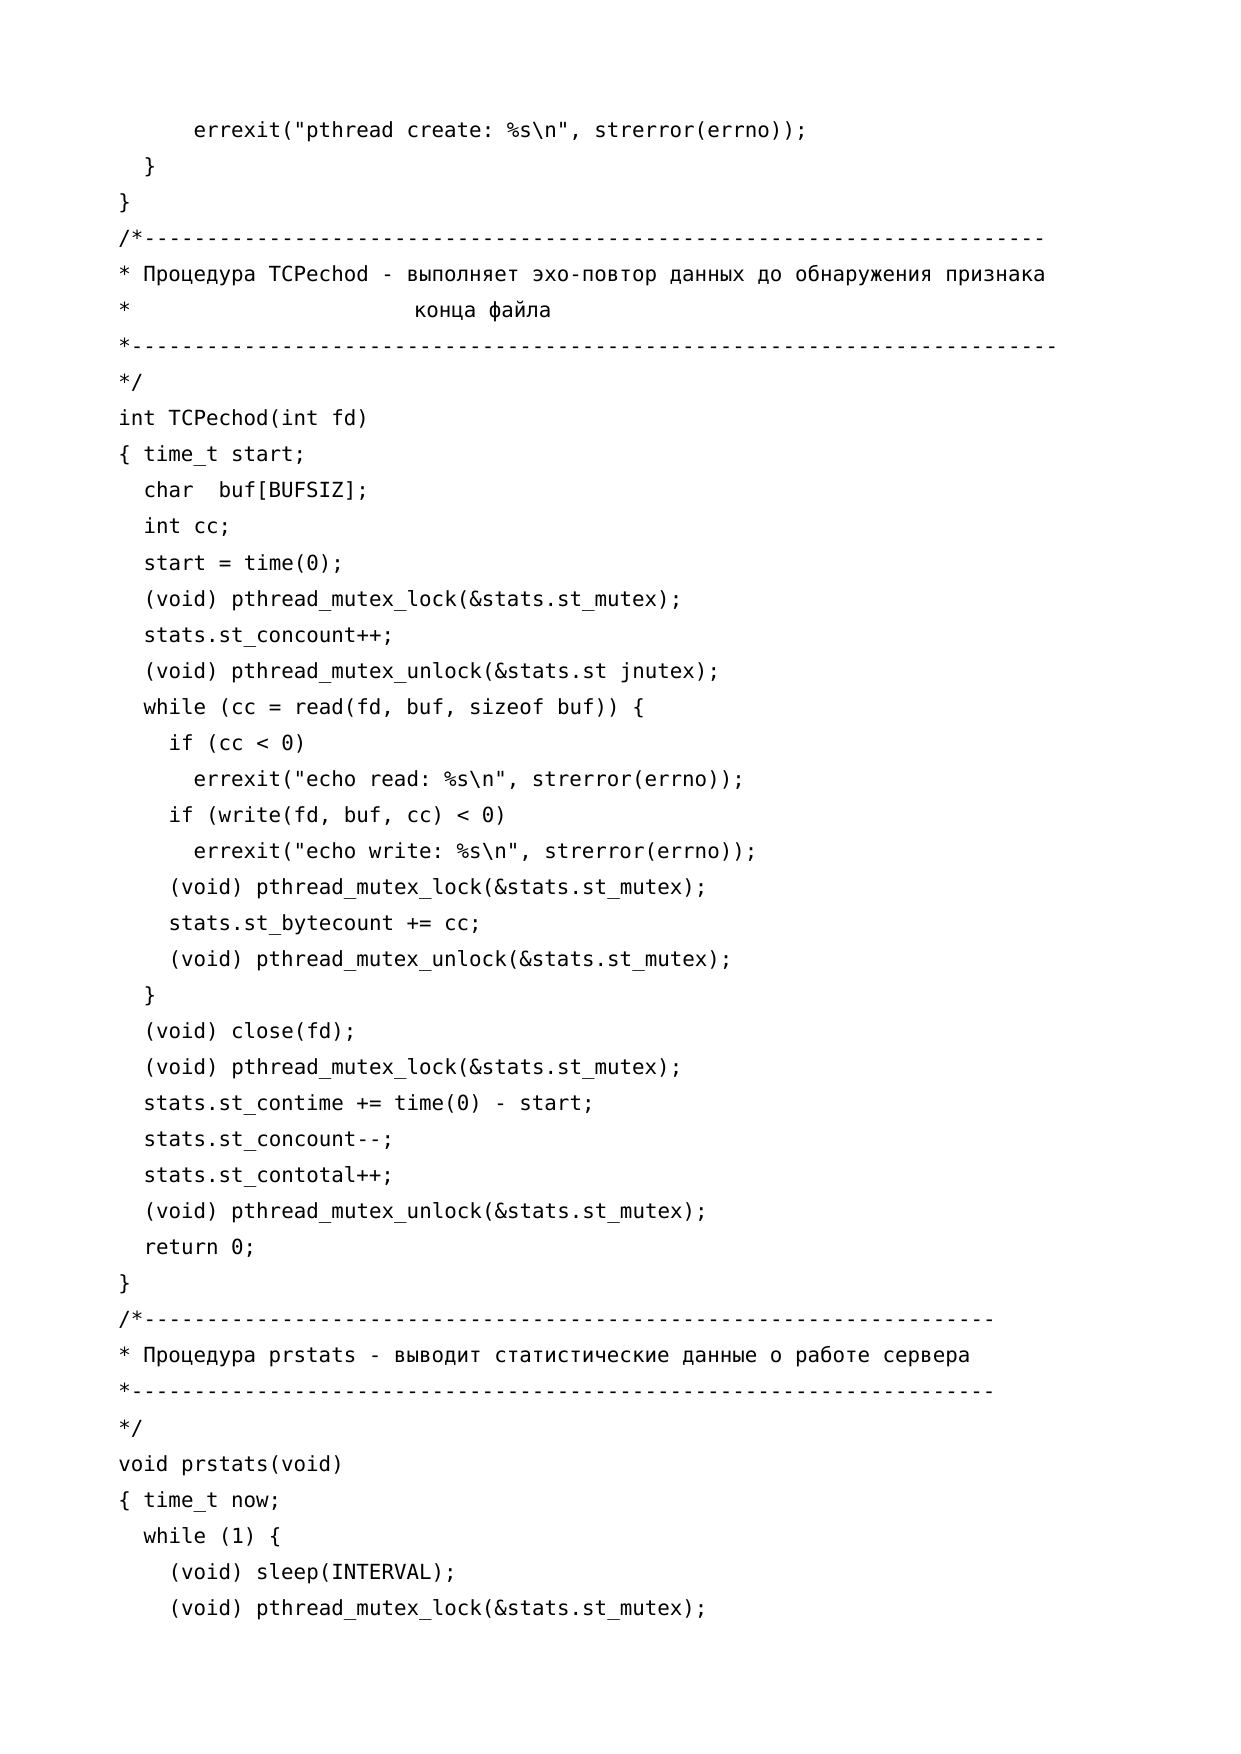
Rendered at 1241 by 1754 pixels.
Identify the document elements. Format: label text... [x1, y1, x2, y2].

text *-------------------------------------------------------------------------- [118, 334, 1122, 359]
text errexit("pthread create: %s\n", strerror(errno)); [118, 118, 1122, 142]
text void prstats(void) [118, 1452, 1122, 1476]
text } [118, 1271, 1122, 1296]
text stats.st_concount--; [118, 1127, 1122, 1152]
text int cc; [118, 514, 1122, 539]
text errexit("echo read: %s\n", strerror(errno)); [118, 767, 1122, 791]
text * Процедура TCPechod - выполняет эхо-повтор данных до обнаружения признака [118, 262, 1122, 287]
text (void) close(fd); [118, 1019, 1122, 1043]
text /*------------------------------------------------------------------------ [118, 226, 1122, 251]
text stats.st_bytecount += cc; [118, 911, 1122, 935]
text return 0; [118, 1235, 1122, 1260]
text int TCPechod(int fd) [118, 406, 1122, 431]
text *--------------------------------------------------------------------- [118, 1379, 1122, 1404]
text * Процедура prstats - выводит статистические данные о работе сервера [118, 1343, 1122, 1368]
text { time_t now; [118, 1488, 1122, 1512]
text (void) sleep(INTERVAL); [118, 1560, 1122, 1584]
text /*-------------------------------------------------------------------- [118, 1307, 1122, 1332]
text } [118, 154, 1122, 178]
text stats.st_contime += time(0) - start; [118, 1091, 1122, 1116]
text (void) pthread_mutex_lock(&stats.st_mutex); [118, 587, 1122, 611]
text (void) pthread_mutex_unlock(&stats.st_mutex); [118, 947, 1122, 971]
text */ [118, 1416, 1122, 1440]
text while (1) { [118, 1524, 1122, 1548]
text (void) pthread_mutex_lock(&stats.st_mutex); [118, 1055, 1122, 1079]
text stats.st_contotal++; [118, 1163, 1122, 1188]
text { time_t start; [118, 442, 1122, 467]
text stats.st_concount++; [118, 623, 1122, 647]
text while (cc = read(fd, buf, sizeof buf)) { [118, 695, 1122, 719]
text (void) pthread_mutex_unlock(&stats.st_mutex); [118, 1199, 1122, 1224]
text start = time(0); [118, 551, 1122, 575]
text (void) pthread_mutex_lock(&stats.st_mutex); [118, 1596, 1122, 1620]
text } [118, 983, 1122, 1007]
text if (cc < 0) [118, 731, 1122, 755]
text (void) pthread_mutex_lock(&stats.st_mutex); [118, 875, 1122, 899]
text if (write(fd, buf, cc) < 0) [118, 803, 1122, 827]
text char buf[BUFSIZ]; [118, 478, 1122, 503]
text * конца файла [118, 298, 1122, 323]
text errexit("echo write: %s\n", strerror(errno)); [118, 839, 1122, 863]
text } [118, 190, 1122, 214]
text (void) pthread_mutex_unlock(&stats.st jnutex); [118, 659, 1122, 683]
text */ [118, 370, 1122, 395]
